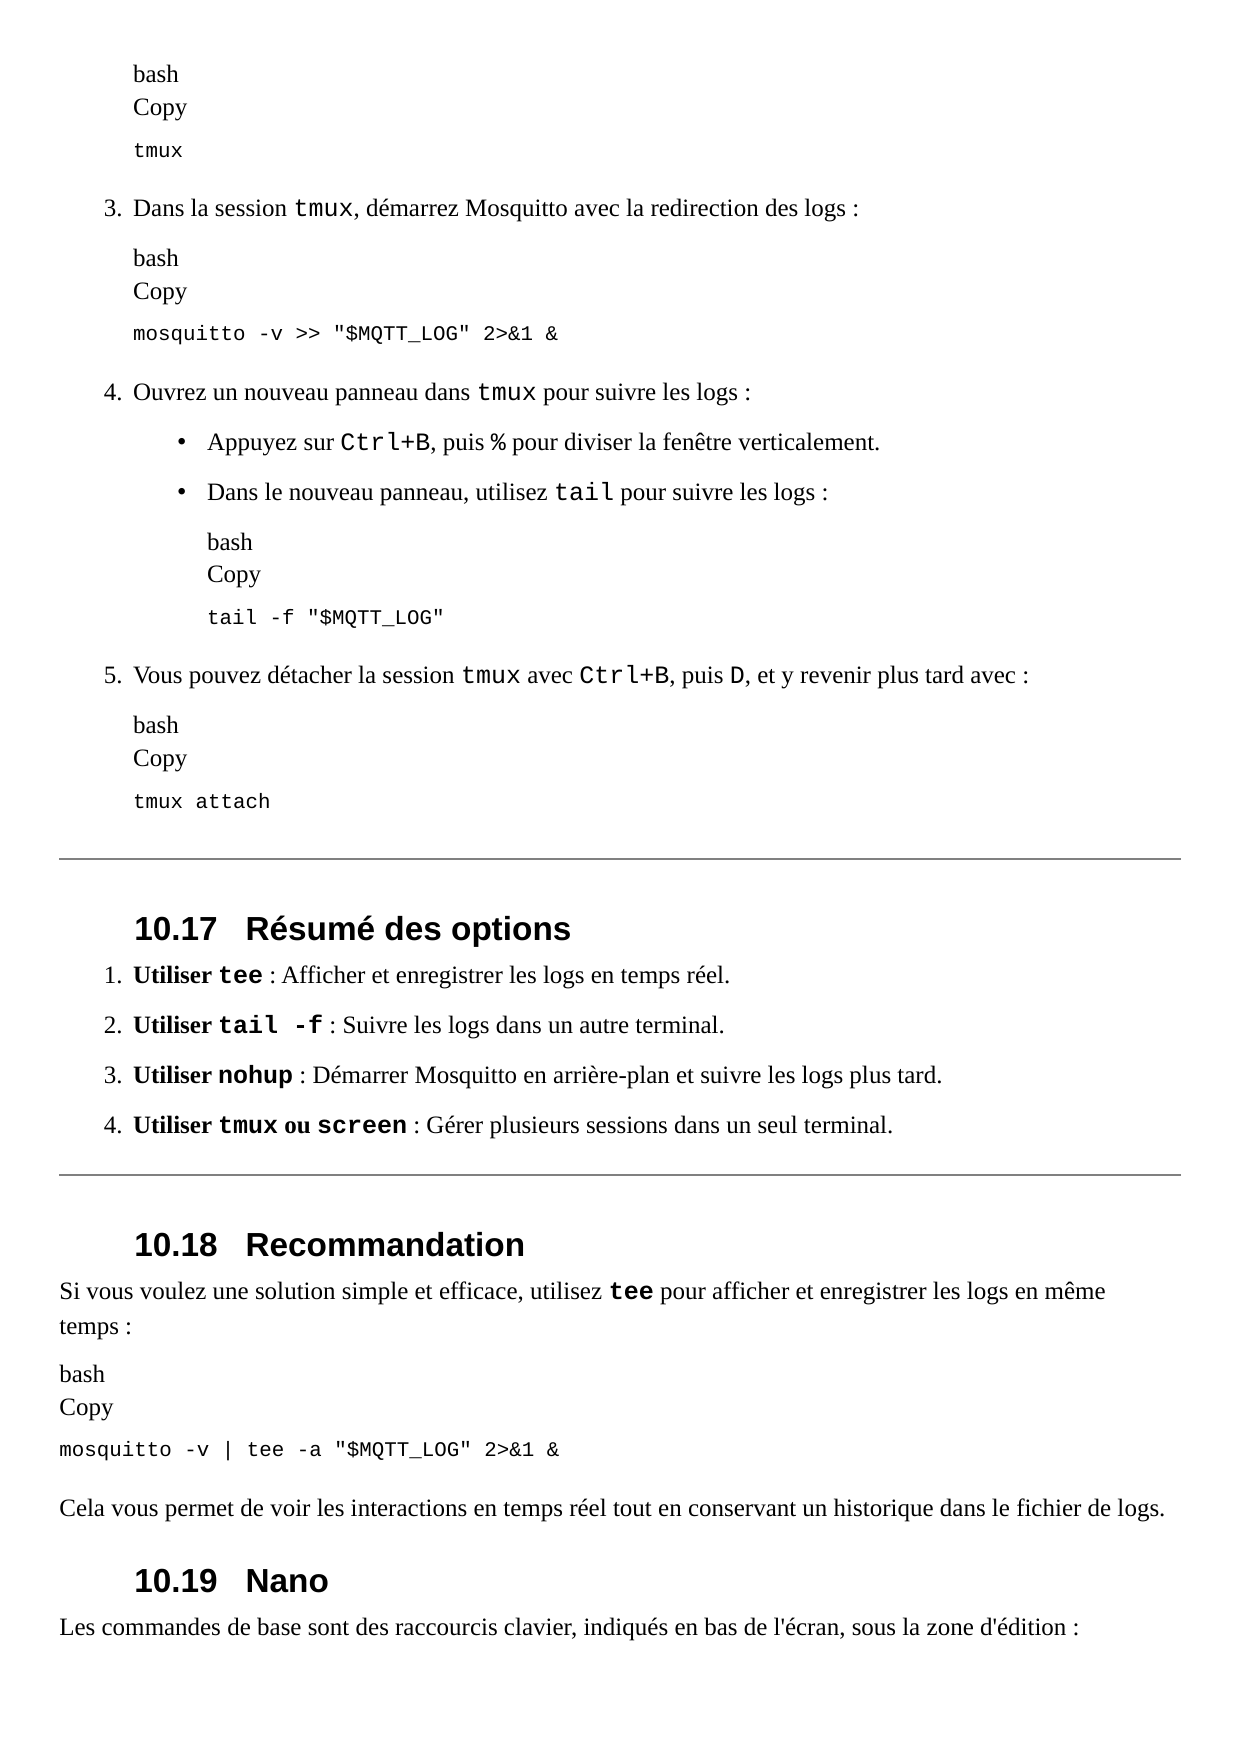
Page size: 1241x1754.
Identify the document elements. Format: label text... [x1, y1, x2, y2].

list mosquitto -v >> "$MQTT_LOG" 2>&1 & [103, 323, 1181, 347]
list Copy [177, 559, 1181, 588]
list Dans la session tmux, démarrez Mosquitto avec la redirection des logs : [103, 193, 1181, 224]
list bash [103, 59, 1181, 88]
text mosquitto -v | tee -a "$MQTT_LOG" 2>&1 & [59, 1439, 1181, 1463]
list Ouvrez un nouveau panneau dans tmux pour suivre les logs : [103, 377, 1181, 407]
list Utiliser tee : Afficher et enregistrer les logs en temps réel. [103, 960, 1181, 991]
subtitle Recommandation [134, 1225, 1181, 1264]
list Copy [103, 92, 1181, 121]
list Utiliser tail -f : Suivre les logs dans un autre terminal. [103, 1010, 1181, 1041]
text Si vous voulez une solution simple et efficace, utilisez tee pour afficher et enregistrer les logs en même temps : [59, 1276, 1181, 1340]
list Utiliser nohup : Démarrer Mosquitto en arrière-plan et suivre les logs plus tard. [103, 1060, 1181, 1091]
list Copy [103, 743, 1181, 772]
list Vous pouvez détacher la session tmux avec Ctrl+B, puis D, et y revenir plus tard avec : [103, 660, 1181, 691]
list tmux attach [103, 791, 1181, 814]
list Dans le nouveau panneau, utilisez tail pour suivre les logs : [177, 477, 1181, 507]
list Copy [103, 276, 1181, 304]
text bash [59, 1359, 1181, 1388]
list bash [103, 243, 1181, 272]
text Copy [59, 1392, 1181, 1421]
list tmux [103, 140, 1181, 163]
list Utiliser tmux ou screen : Gérer plusieurs sessions dans un seul terminal. [103, 1110, 1181, 1141]
text Cela vous permet de voir les interactions en temps réel tout en conservant un historique dans le fichier de logs. [59, 1493, 1181, 1521]
list bash [177, 527, 1181, 555]
text Les commandes de base sont des raccourcis clavier, indiqués en bas de l'écran, sous la zone d'édition : [59, 1612, 1181, 1641]
subtitle Résumé des options [134, 909, 1181, 948]
subtitle Nano [134, 1561, 1181, 1599]
list tail -f "$MQTT_LOG" [177, 607, 1181, 631]
list Appuyez sur Ctrl+B, puis % pour diviser la fenêtre verticalement. [177, 427, 1181, 457]
list bash [103, 710, 1181, 739]
